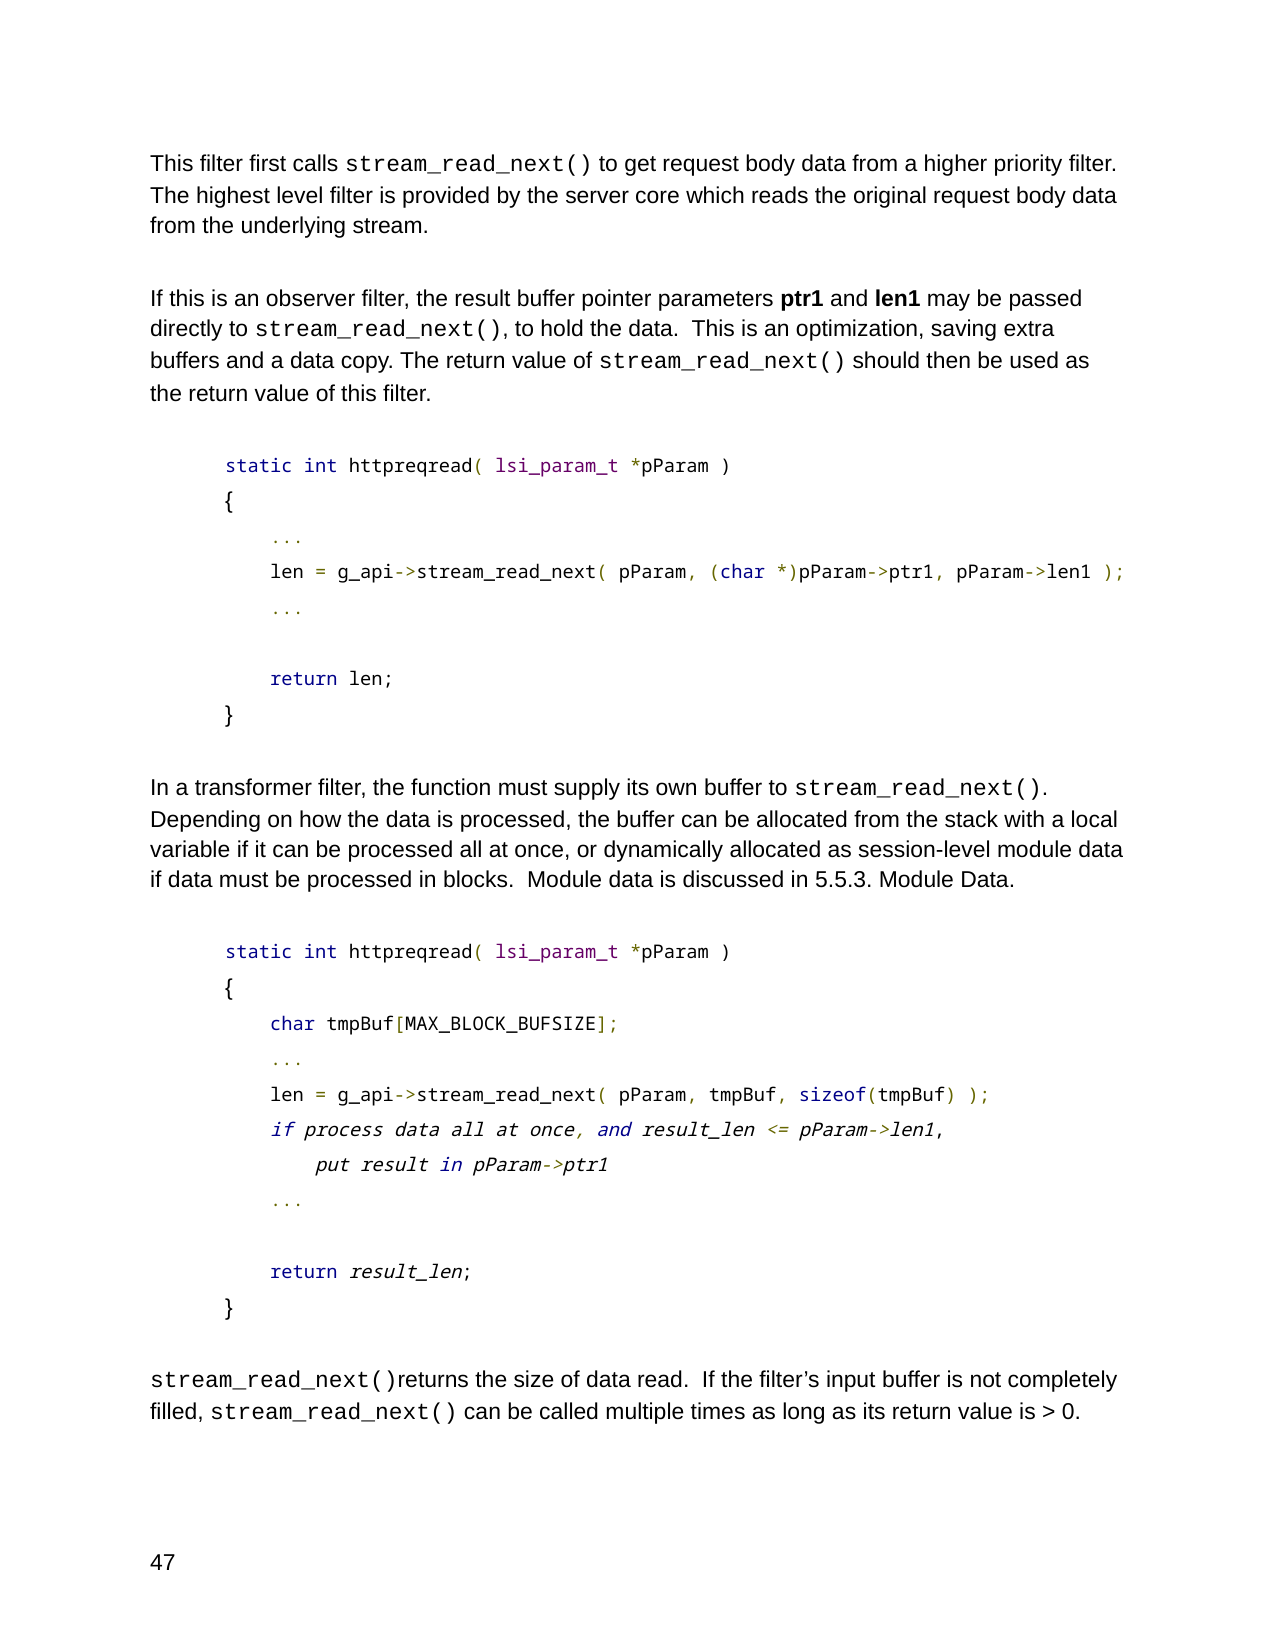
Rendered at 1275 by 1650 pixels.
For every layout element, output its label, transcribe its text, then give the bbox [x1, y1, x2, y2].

text In a transformer filter, the function must supply its own buffer to stream_read_next(). Depending on how the data is processed, the buffer can be allocated from the stack with a local variable if it can be processed all at once, or dynamically allocated as session-level module data if data must be processed in blocks. Module data is discussed in 5.5.3. Module Data. [150, 773, 1125, 892]
text ... [225, 594, 1125, 620]
text len = g_api->stream_read_next( pParam, tmpBuf, sizeof(tmpBuf) ); [225, 1081, 1125, 1106]
text if process data all at once, and result_len <= pParam->len1, [225, 1116, 1125, 1142]
text If this is an observer filter, the result buffer pointer parameters ptr1 and len1 may be passed directly to stream_read_next(), to hold the data. This is an optimization, saving extra buffers and a data copy. The return value of stream_read_next() should then be used as the return value of this filter. [150, 285, 1125, 406]
text ... [225, 1046, 1125, 1071]
text ... [225, 1187, 1125, 1212]
text return result_len; [225, 1258, 1125, 1284]
text { [225, 974, 1125, 1000]
text } [225, 701, 1125, 727]
text return len; [225, 666, 1125, 691]
text stream_read_next()returns the size of data read. If the filter’s input buffer is not completely filled, stream_read_next() can be called multiple times as long as its return value is > 0. [150, 1366, 1125, 1427]
text } [225, 1294, 1125, 1320]
text char tmpBuf[MAX_BLOCK_BUFSIZE]; [225, 1010, 1125, 1036]
text This filter first calls stream_read_next() to get request body data from a higher priority filter. The highest level filter is provided by the server core which reads the original request body data from the underlying stream. [150, 150, 1125, 239]
text static int httpreqread( lsi_param_t *pParam ) [225, 452, 1125, 477]
text { [225, 487, 1125, 514]
text ... [225, 523, 1125, 549]
text put result in pParam->ptr1 [225, 1151, 1125, 1177]
text len = g_api->stream_read_next( pParam, (char *)pParam->ptr1, pParam->len1 ); [225, 559, 1125, 584]
text static int httpreqread( lsi_param_t *pParam ) [225, 939, 1125, 964]
